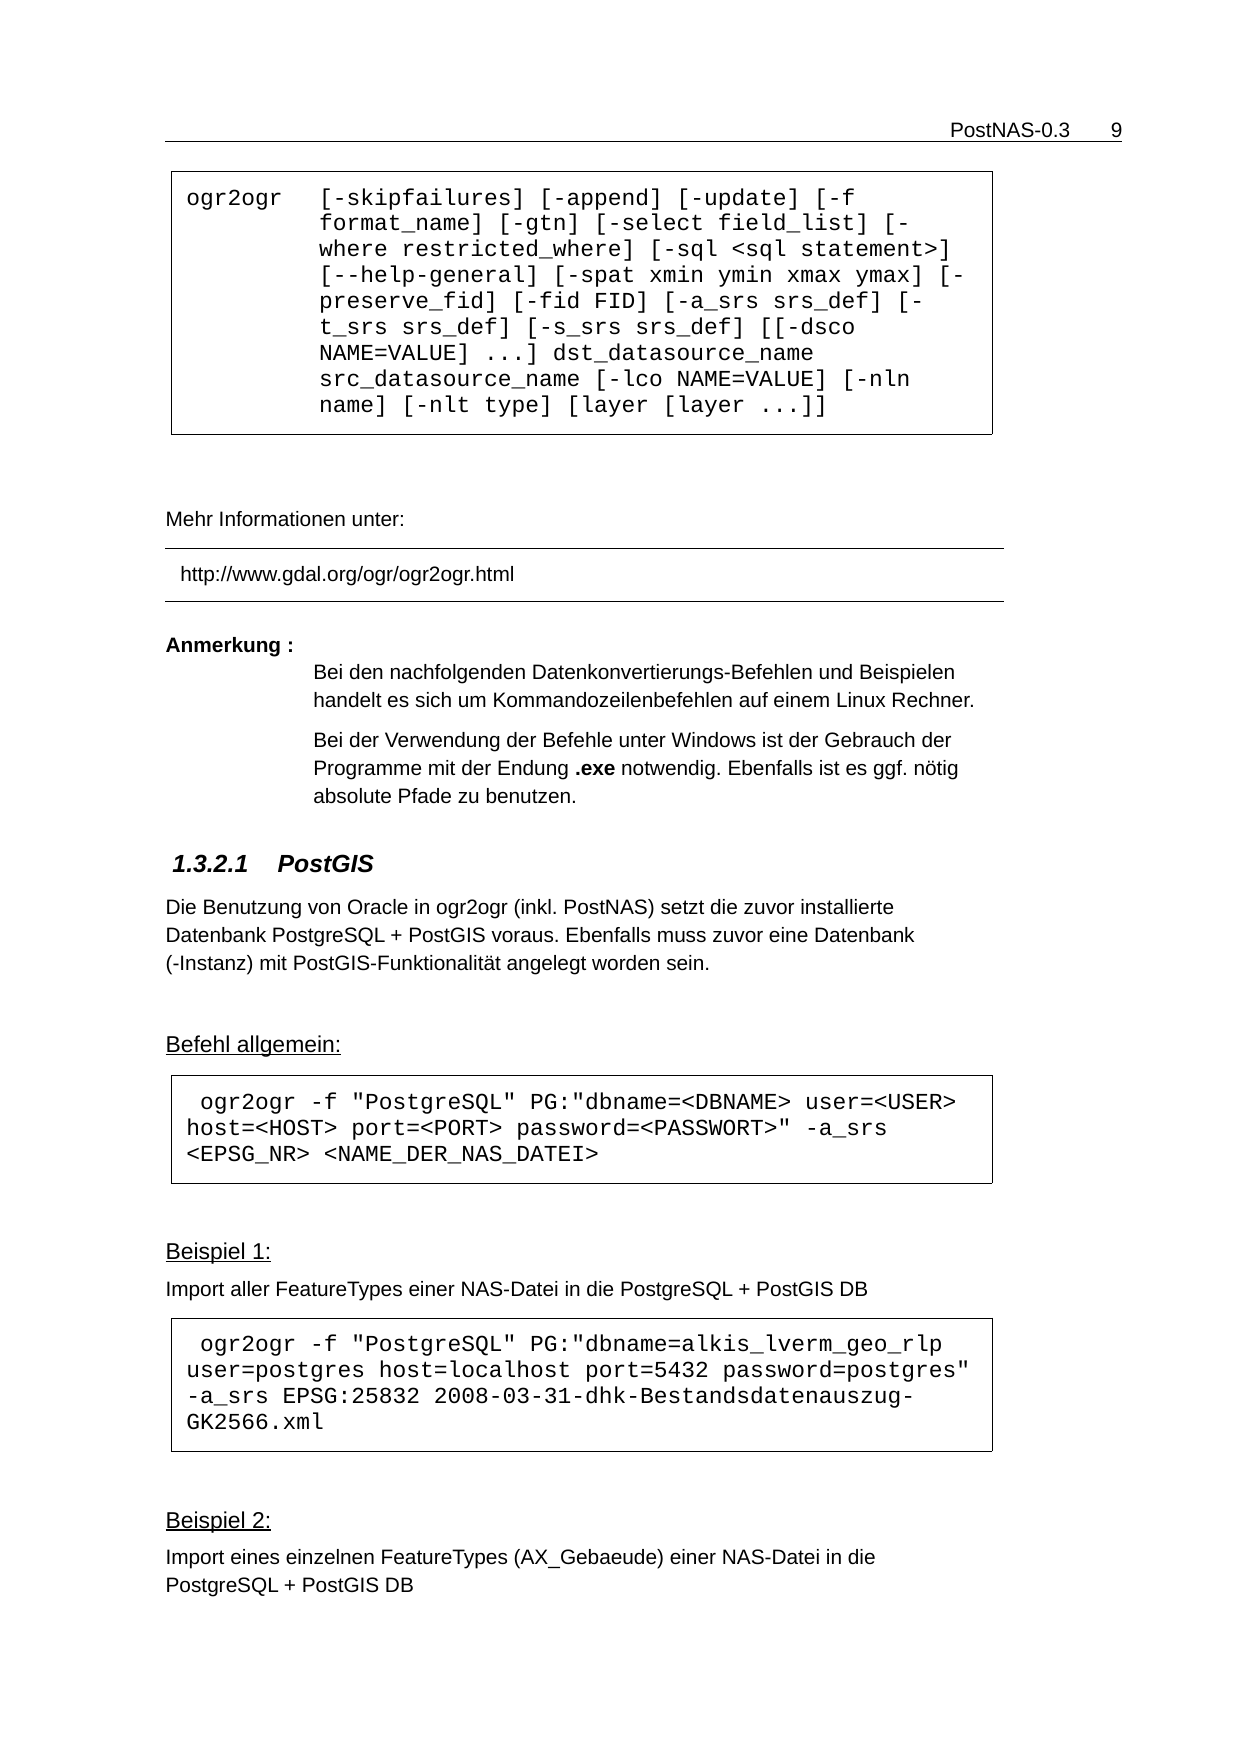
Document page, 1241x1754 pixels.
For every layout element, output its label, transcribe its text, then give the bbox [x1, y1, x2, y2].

list http://www.gdal.org/ogr/ogr2ogr.html [165, 549, 1004, 601]
text ogr2ogr -f "PostgreSQL" PG:"dbname=alkis_lverm_geo_rlp user=postgres host=localhost port=5432 password=postgres" -a_srs EPSG:25832 2008-03-31-dhk-Bestandsdatenauszug-GK2566.xml [172, 1319, 992, 1451]
text Anmerkung : [165, 633, 992, 656]
text Beispiel 1: [165, 1239, 992, 1264]
text Import eines einzelnen FeatureTypes (AX_Gebaeude) einer NAS-Datei in die PostgreSQL + PostGIS DB [165, 1546, 992, 1597]
subtitle PostGIS [165, 850, 992, 878]
text ogr2ogr [-skipfailures] [-append] [-update] [-f format_name] [-gtn] [-select field_list] [- where restricted_where] [-sql <sql statement>] [--help-general] [-spat xmin ymin xmax ymax] [- preserve_fid] [-fid FID] [-a_srs srs_def] [- t_srs srs_def] [-s_srs srs_def] [[-dsco NAME=VALUE] ...] dst_datasource_name src_datasource_name [-lco NAME=VALUE] [-nln name] [-nlt type] [layer [layer ...]] [172, 172, 992, 434]
text Mehr Informationen unter: [165, 507, 992, 531]
text Bei der Verwendung der Befehle unter Windows ist der Gebrauch der Programme mit der Endung .exe notwendig. Ebenfalls ist es ggf. nötig absolute Pfade zu benutzen. [165, 729, 992, 808]
text Beispiel 2: [165, 1507, 992, 1533]
text Befehl allgemein: [165, 1032, 992, 1058]
text Die Benutzung von Oracle in ogr2ogr (inkl. PostNAS) setzt die zuvor installierte Datenbank PostgreSQL + PostGIS voraus. Ebenfalls muss zuvor eine Datenbank (-Instanz) mit PostGIS-Funktionalität angelegt worden sein. [165, 896, 992, 974]
text ogr2ogr -f "PostgreSQL" PG:"dbname=<DBNAME> user=<USER> host=<HOST> port=<PORT> password=<PASSWORT>" -a_srs <EPSG_NR> <NAME_DER_NAS_DATEI> [172, 1076, 992, 1183]
text Import aller FeatureTypes einer NAS-Datei in die PostgreSQL + PostGIS DB [165, 1277, 992, 1301]
text Bei den nachfolgenden Datenkonvertierungs-Befehlen und Beispielen handelt es sich um Kommandozeilenbefehlen auf einem Linux Rechner. [165, 661, 992, 712]
